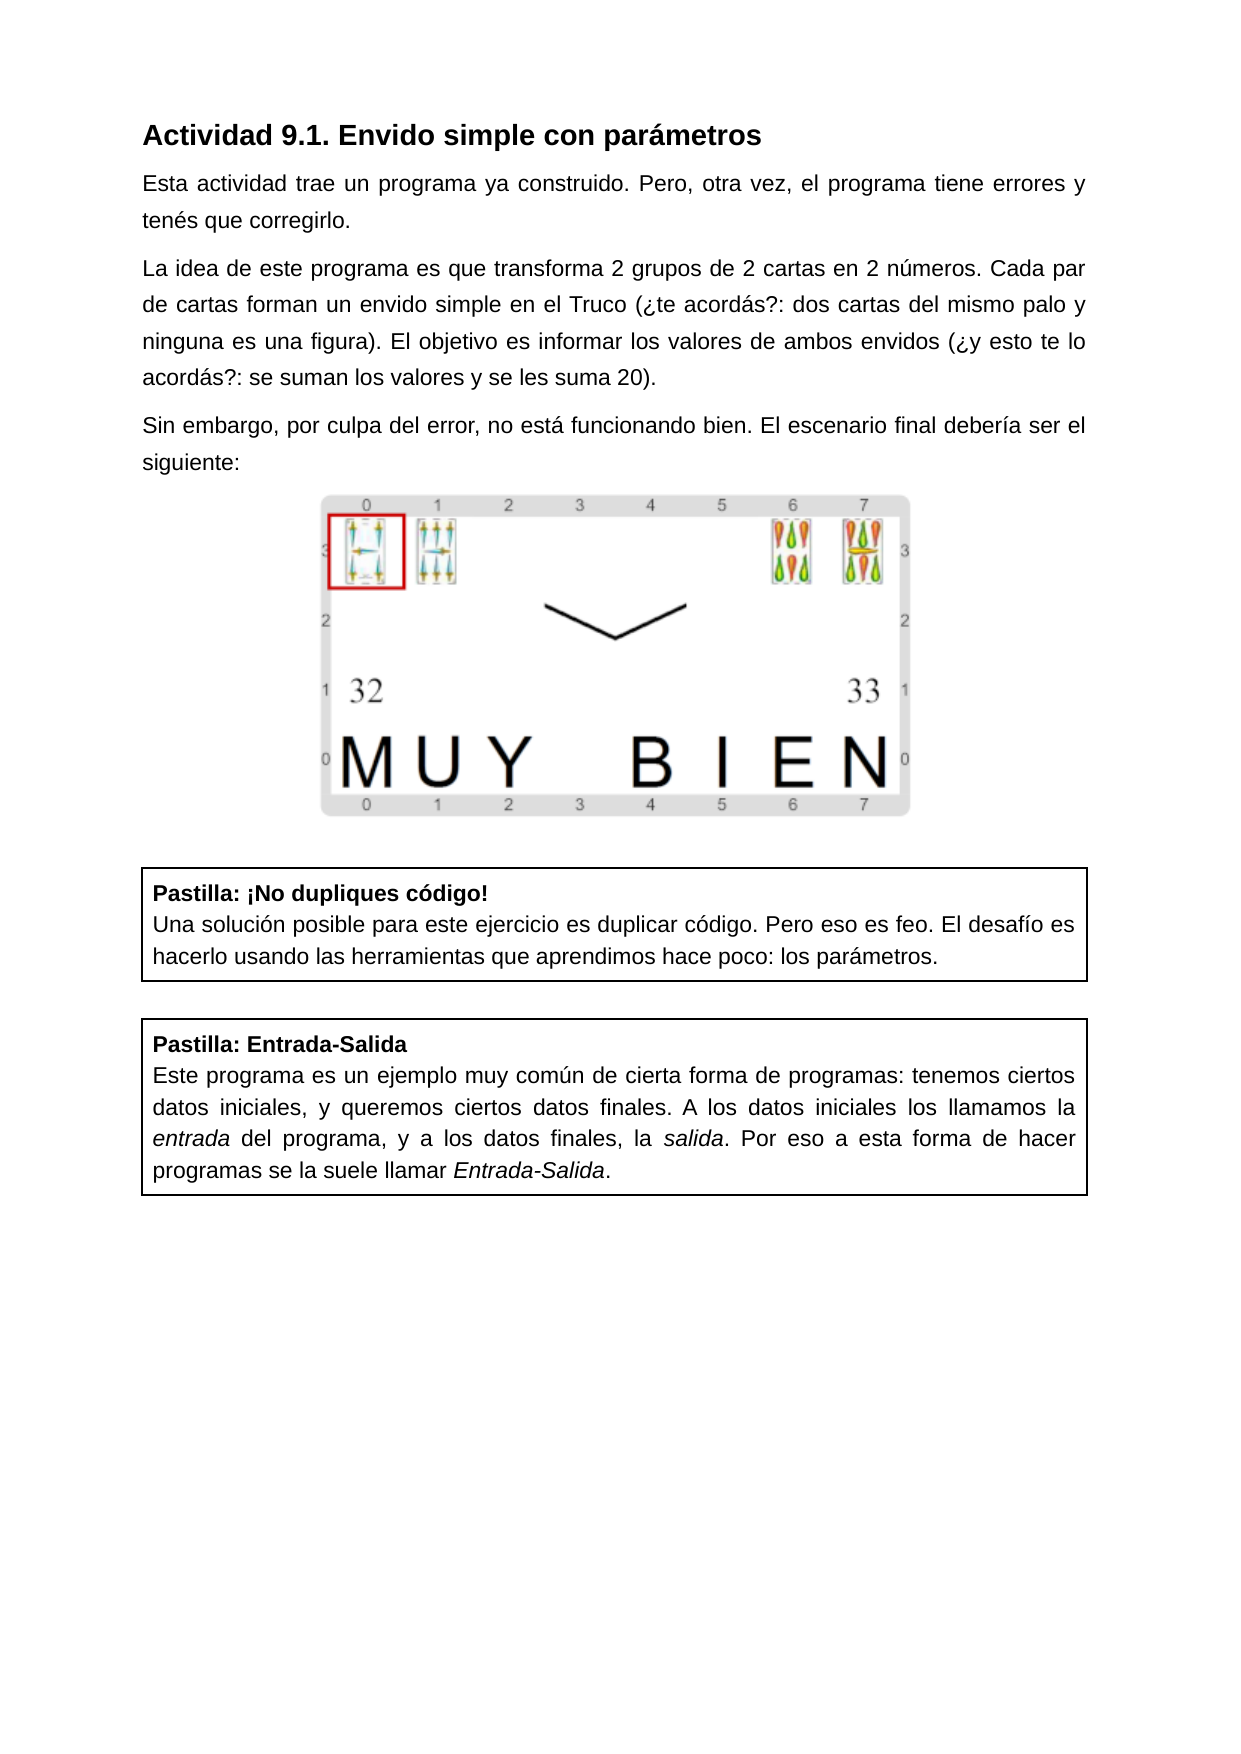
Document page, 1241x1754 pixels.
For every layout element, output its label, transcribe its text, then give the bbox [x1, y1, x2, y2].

text Sin embargo, por culpa del error, no está funcionando bien. El escenario final debería ser el siguiente: [142, 412, 1087, 475]
text La idea de este programa es que transforma 2 grupos de 2 cartas en 2 números. Cada par de cartas forman un envido simple en el Truco (¿te acordás?: dos cartas del mismo palo y ninguna es una figura). El objetivo es informar los valores de ambos envidos (¿y esto te lo acordás?: se suman los valores y se les suma 20). [142, 255, 1087, 390]
text Actividad 9.1. Envido simple con parámetros [142, 118, 1087, 152]
picture [314, 490, 915, 821]
table_header Pastilla: ¡No dupliques código! Una solución posible para este ejercicio es duplicar código. Pero eso es feo. El desafío es hacerlo usando las herramientas que aprendimos hace poco: los parámetros. [143, 869, 1086, 979]
text Esta actividad trae un programa ya construido. Pero, otra vez, el programa tiene errores y tenés que corregirlo. [142, 170, 1087, 233]
table_header Pastilla: Entrada-Salida Este programa es un ejemplo muy común de cierta forma de programas: tenemos ciertos datos iniciales, y queremos ciertos datos finales. A los datos iniciales los llamamos la entrada del programa, y a los datos finales, la salida. Por eso a esta forma de hacer programas se la suele llamar Entrada-Salida. [143, 1020, 1086, 1193]
